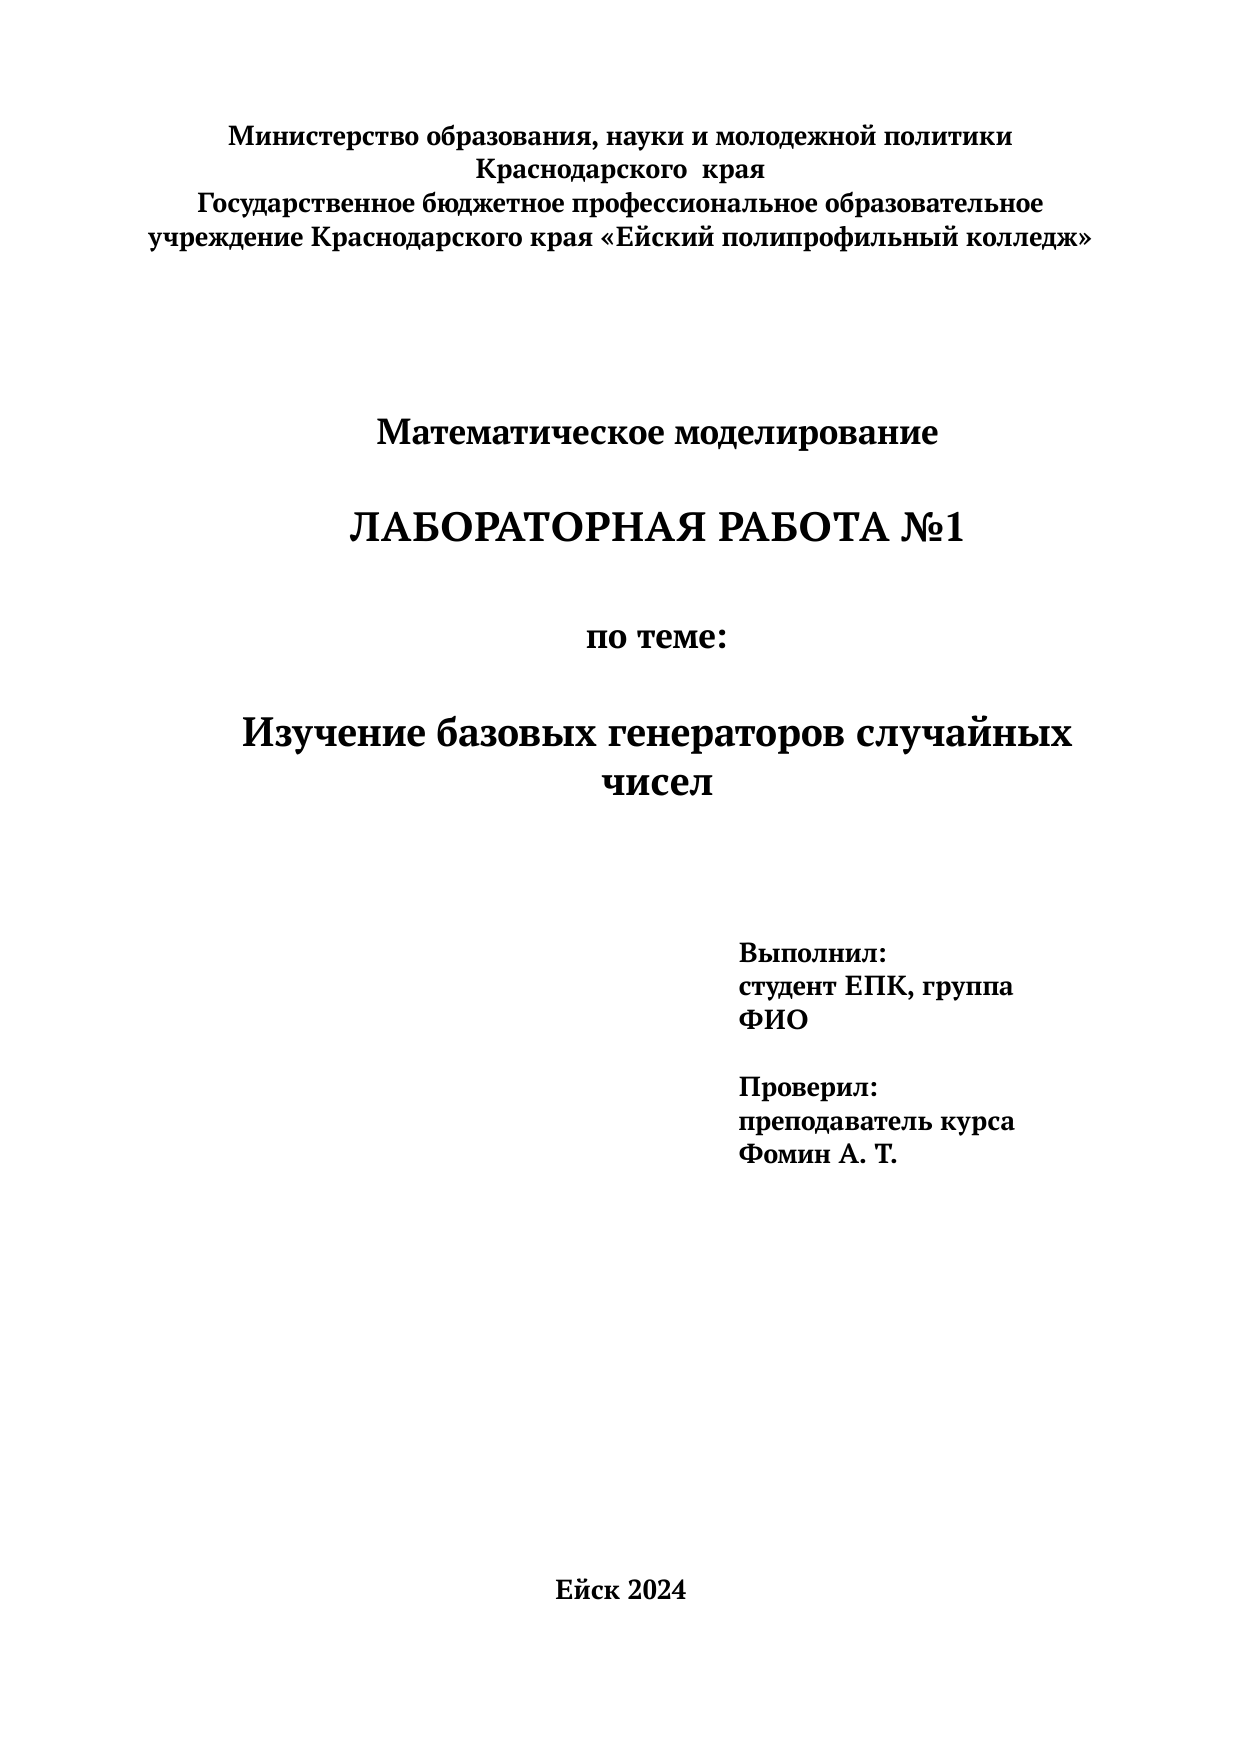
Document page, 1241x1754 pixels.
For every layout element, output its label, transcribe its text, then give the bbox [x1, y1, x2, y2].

text Государственное бюджетное профессиональное образовательное учреждение Краснодарского края «Ейский полипрофильный колледж» [118, 185, 1122, 252]
text Выполнил: [738, 935, 1122, 968]
text Министерство образования, науки и молодежной политики [118, 118, 1122, 152]
text Фомин А. Т. [738, 1136, 1122, 1170]
text Ейск 2024 [118, 1572, 1122, 1606]
subtitle Изучение базовых генераторов случайных чисел [192, 705, 1122, 805]
text Проверил: [738, 1069, 1122, 1103]
text студент ЕПК, группа [738, 968, 1122, 1002]
text ЛАБОРАТОРНАЯ РАБОТА №1 [192, 501, 1122, 551]
text Математическое моделирование [192, 408, 1122, 452]
text по теме: [192, 613, 1122, 657]
text ФИО [738, 1002, 1122, 1036]
text преподаватель курса [738, 1103, 1122, 1136]
text Краснодарского края [118, 152, 1122, 185]
